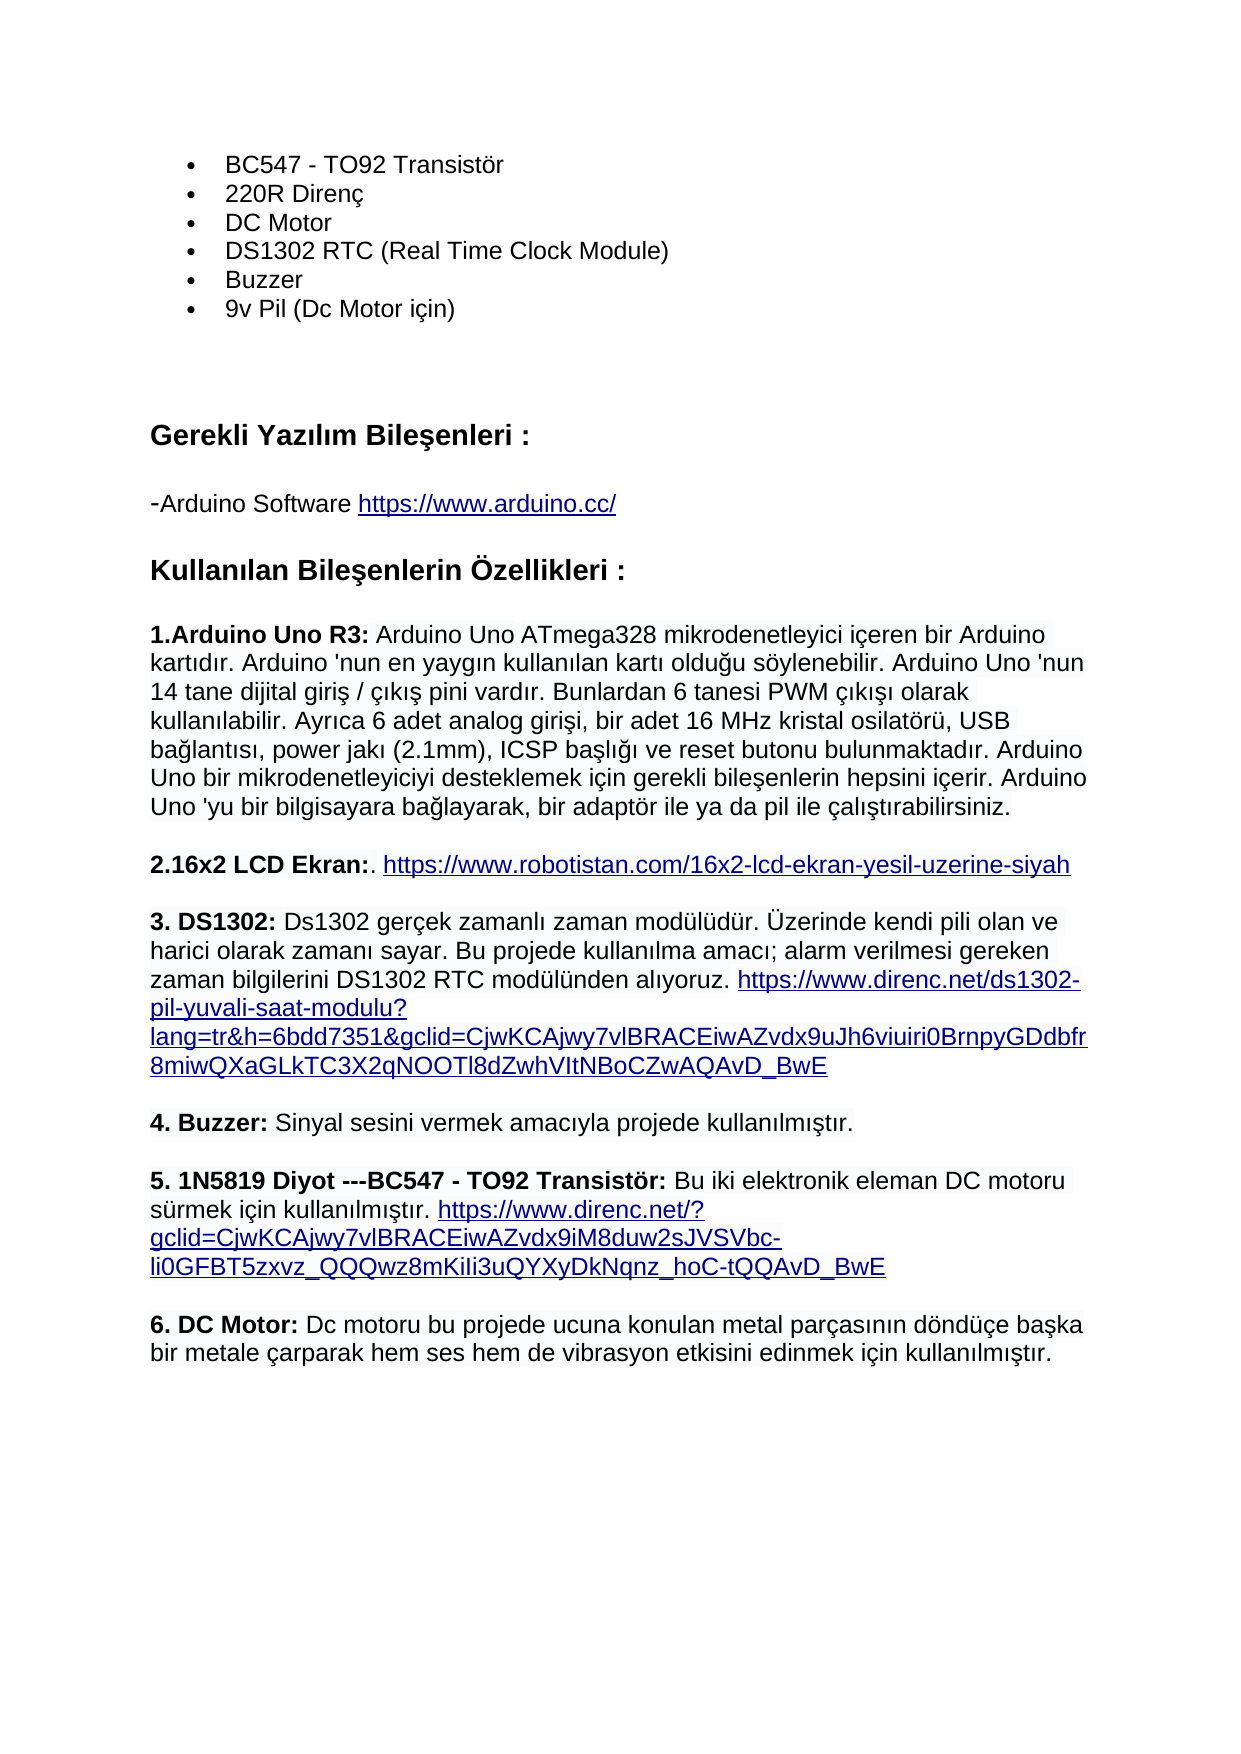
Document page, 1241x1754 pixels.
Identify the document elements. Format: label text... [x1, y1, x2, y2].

list DC Motor [187, 207, 1091, 236]
text 5. 1N5819 Diyot ---BC547 - TO92 Transistör: Bu iki elektronik eleman DC motoru sürmek için kullanılmıştır. https://www.direnc.net/?gclid=CjwKCAjwy7vlBRACEiwAZvdx9iM8duw2sJVSVbc-li0GFBT5zxvz_QQQwz8mKiIi3uQYXyDkNqnz_hoC-tQQAvD_BwE [150, 1166, 1091, 1281]
list 220R Direnç [187, 179, 1091, 207]
list Buzzer [187, 265, 1091, 294]
text 6. DC Motor: Dc motoru bu projede ucuna konulan metal parçasının döndüçe başka bir metale çarparak hem ses hem de vibrasyon etkisini edinmek için kullanılmıştır. [150, 1309, 1091, 1367]
list BC547 - TO92 Transistör [187, 150, 1091, 179]
text -Arduino Software https://www.arduino.cc/ [150, 485, 1091, 519]
text Gerekli Yazılım Bileşenleri : [150, 418, 1091, 452]
text Kullanılan Bileşenlerin Özellikleri : [150, 552, 1091, 586]
text 2.16x2 LCD Ekran:. https://www.robotistan.com/16x2-lcd-ekran-yesil-uzerine-siyah [150, 849, 1091, 878]
list DS1302 RTC (Real Time Clock Module) [187, 236, 1091, 265]
text 1.Arduino Uno R3: Arduino Uno ATmega328 mikrodenetleyici içeren bir Arduino kartıdır. Arduino 'nun en yaygın kullanılan kartı olduğu söylenebilir. Arduino Uno 'nun 14 tane dijital giriş / çıkış pini vardır. Bunlardan 6 tanesi PWM çıkışı olarak kullanılabilir. Ayrıca 6 adet analog girişi, bir adet 16 MHz kristal osilatörü, USB bağlantısı, power jakı (2.1mm), ICSP başlığı ve reset butonu bulunmaktadır. Arduino Uno bir mikrodenetleyiciyi desteklemek için gerekli bileşenlerin hepsini içerir. Arduino Uno 'yu bir bilgisayara bağlayarak, bir adaptör ile ya da pil ile çalıştırabilirsiniz. [150, 619, 1091, 821]
text 4. Buzzer: Sinyal sesini vermek amacıyla projede kullanılmıştır. [150, 1108, 1091, 1137]
text 3. DS1302: Ds1302 gerçek zamanlı zaman modülüdür. Üzerinde kendi pili olan ve harici olarak zamanı sayar. Bu projede kullanılma amacı; alarm verilmesi gereken zaman bilgilerini DS1302 RTC modülünden alıyoruz. https://www.direnc.net/ds1302-pil-yuvali-saat-modulu?lang=tr&h=6bdd7351&gclid=CjwKCAjwy7vlBRACEiwAZvdx9uJh6viuiri0BrnpyGDdbfr8miwQXaGLkTC3X2qNOOTl8dZwhVItNBoCZwAQAvD_BwE [150, 907, 1091, 1079]
list 9v Pil (Dc Motor için) [187, 294, 1091, 322]
